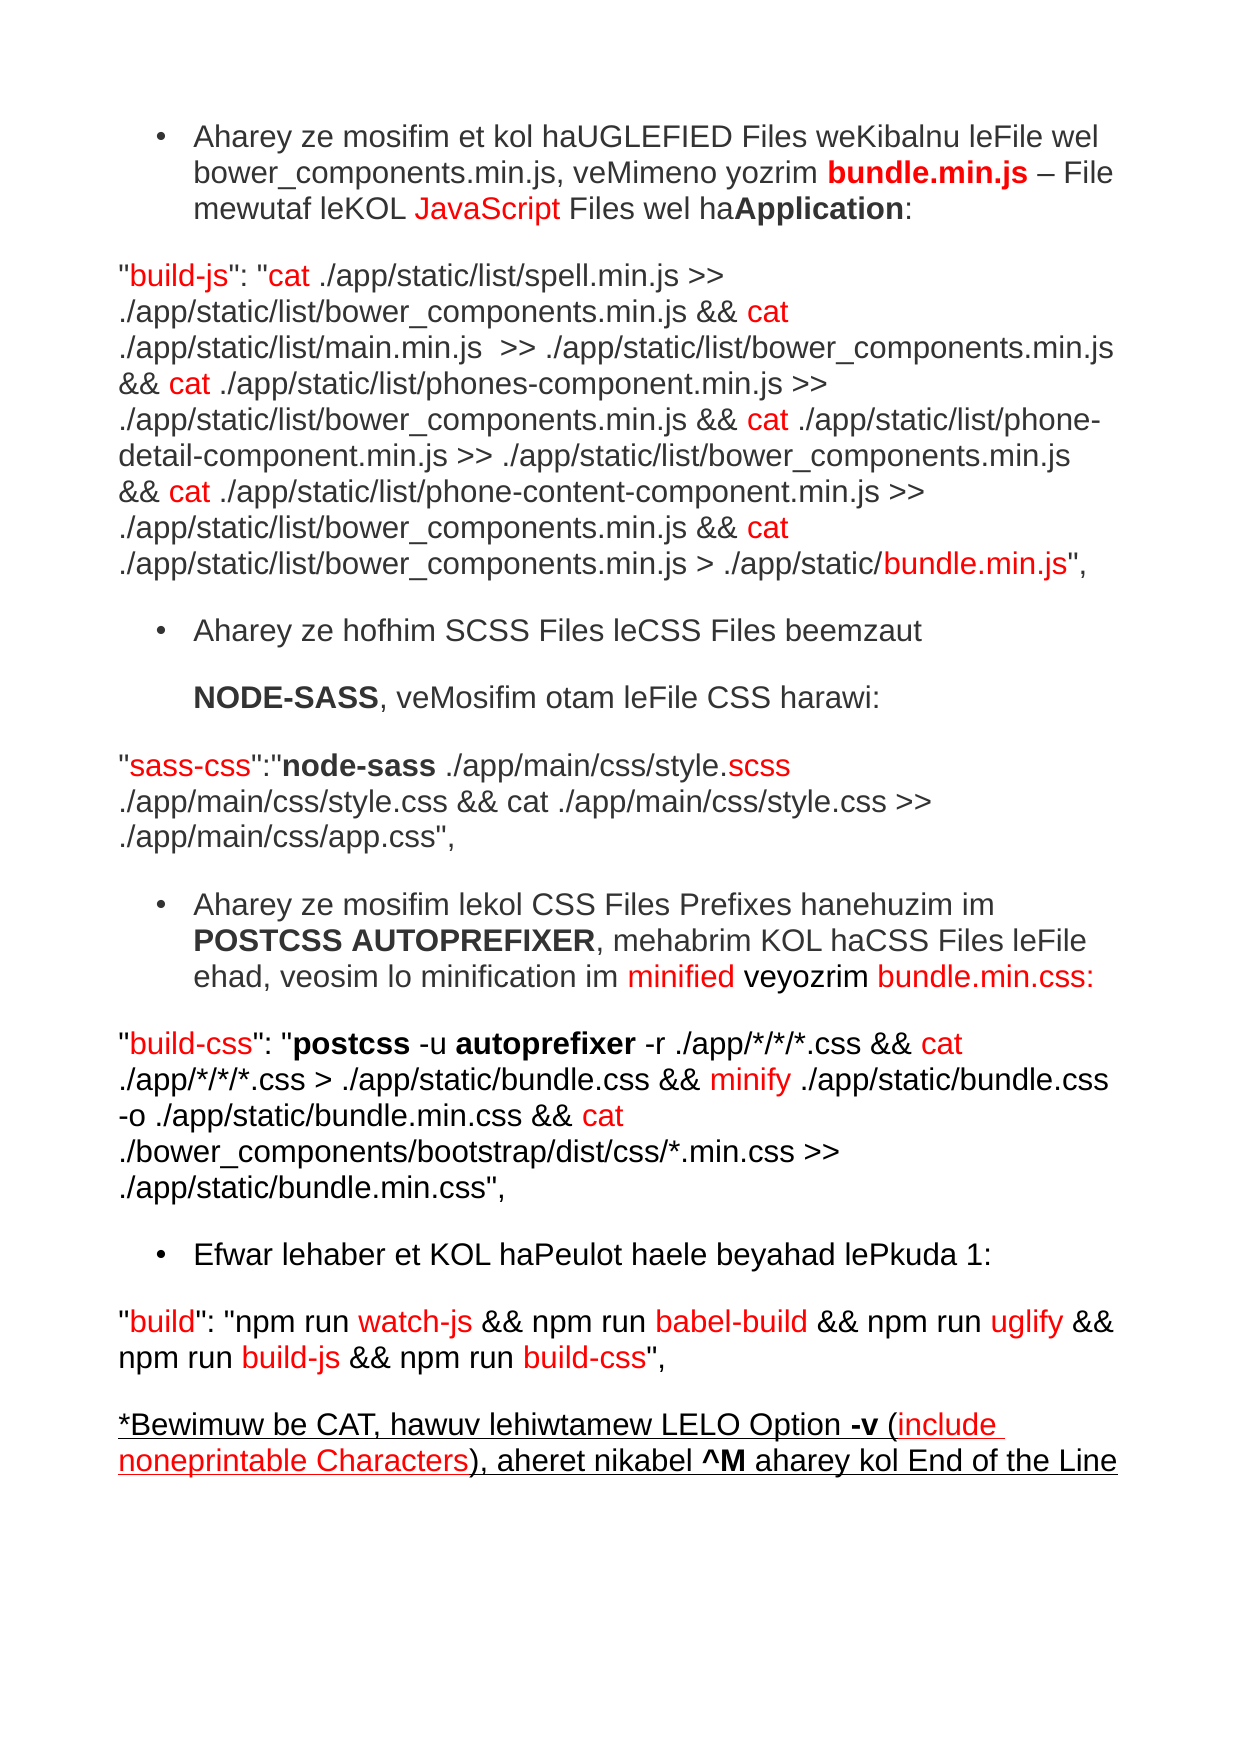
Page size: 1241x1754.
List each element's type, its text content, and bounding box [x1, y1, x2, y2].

list Efwar lehaber et KOL haPeulot haele beyahad lePkuda 1: [156, 1236, 1122, 1272]
list Aharey ze mosifim et kol haUGLEFIED Files weKibalnu leFile wel bower_components.min.js, veMimeno yozrim bundle.min.js – File mewutaf leKOL JavaScript Files wel haApplication: [156, 118, 1122, 226]
text "build": "npm run watch-js && npm run babel-build && npm run uglify && npm run build-js && npm run build-css", [118, 1303, 1122, 1375]
text "sass-css":"node-sass ./app/main/css/style.scss ./app/main/css/style.css && cat ./app/main/css/style.css >> ./app/main/css/app.css", [118, 747, 1122, 854]
text "build-css": "postcss -u autoprefixer -r ./app/*/*/*.css && cat ./app/*/*/*.css > ./app/static/bundle.css && minify ./app/static/bundle.css -o ./app/static/bundle.min.css && cat ./bower_components/bootstrap/dist/css/*.min.css >> ./app/static/bundle.min.css", [118, 1025, 1122, 1205]
list Aharey ze hofhim SCSS Files leCSS Files beemzaut [156, 612, 1122, 648]
list NODE-SASS, veMosifim otam leFile CSS harawi: [156, 679, 1122, 715]
text "build-js": "cat ./app/static/list/spell.min.js >> ./app/static/list/bower_components.min.js && cat ./app/static/list/main.min.js >> ./app/static/list/bower_components.min.js && cat ./app/static/list/phones-component.min.js >> ./app/static/list/bower_components.min.js && cat ./app/static/list/phone-detail-component.min.js >> ./app/static/list/bower_components.min.js && cat ./app/static/list/phone-content-component.min.js >> ./app/static/list/bower_components.min.js && cat ./app/static/list/bower_components.min.js > ./app/static/bundle.min.js", [118, 257, 1122, 581]
text *Bewimuw be CAT, hawuv lehiwtamew LELO Option -v (include noneprintable Characters), aheret nikabel ^M aharey kol End of the Line [118, 1406, 1122, 1478]
list Aharey ze mosifim lekol CSS Files Prefixes hanehuzim im POSTCSS AUTOPREFIXER, mehabrim KOL haCSS Files leFile ehad, veosim lo minification im minified veyozrim bundle.min.css: [156, 886, 1122, 994]
